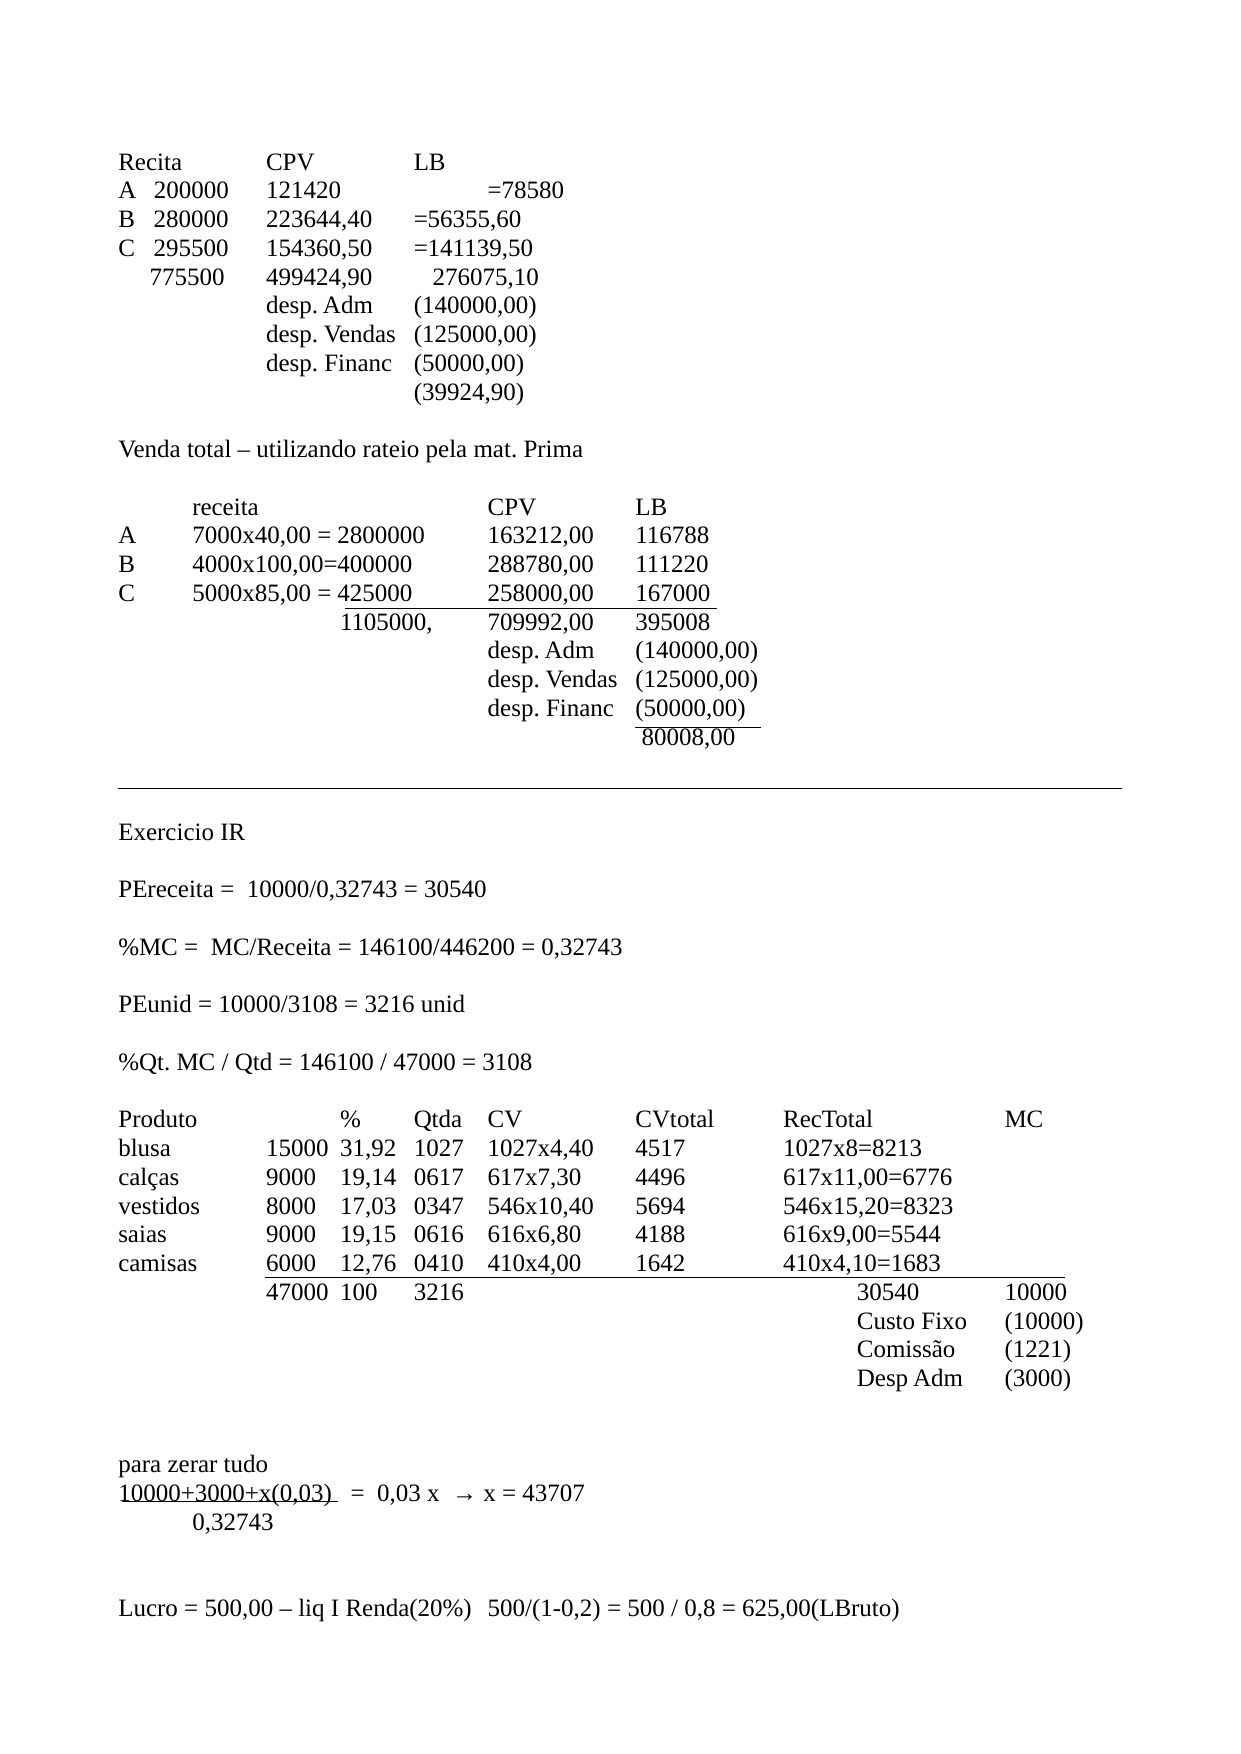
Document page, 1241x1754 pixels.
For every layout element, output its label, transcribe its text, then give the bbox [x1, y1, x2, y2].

text B 4000x100,00=400000 288780,00 111220 [118, 549, 1122, 578]
text A 200000 121420 =78580 [118, 176, 1122, 204]
text Recita CPV LB [118, 147, 1122, 176]
text desp. Vendas (125000,00) [118, 319, 1122, 348]
text (39924,90) [118, 377, 1122, 406]
text 1105000, 709992,00 395008 [118, 607, 1122, 636]
text Custo Fixo (10000) [118, 1306, 1122, 1334]
text A 7000x40,00 = 2800000 163212,00 116788 [118, 521, 1122, 549]
text %MC = MC/Receita = 146100/446200 = 0,32743 [118, 932, 1122, 961]
text desp. Adm (140000,00) [118, 291, 1122, 319]
text desp. Vendas (125000,00) [118, 664, 1122, 693]
text B 280000 223644,40 =56355,60 [118, 204, 1122, 233]
text Exercicio IR [118, 817, 1122, 846]
text 47000 100 3216 30540 10000 [118, 1277, 1122, 1306]
text PEreceita = 10000/0,32743 = 30540 [118, 874, 1122, 903]
text Venda total – utilizando rateio pela mat. Prima [118, 434, 1122, 463]
text PEunid = 10000/3108 = 3216 unid [118, 989, 1122, 1018]
text C 295500 154360,50 =141139,50 [118, 233, 1122, 262]
text vestidos 8000 17,03 0347 546x10,40 5694 546x15,20=8323 [118, 1191, 1122, 1219]
text blusa 15000 31,92 1027 1027x4,40 4517 1027x8=8213 [118, 1133, 1122, 1162]
text 775500 499424,90 276075,10 [118, 262, 1122, 291]
text camisas 6000 12,76 0410 410x4,00 1642 410x4,10=1683 [118, 1248, 1122, 1277]
text 80008,00 [118, 722, 1122, 751]
text 10000+3000+x(0,03) = 0,03 x → x = 43707 [118, 1478, 1122, 1507]
text desp. Adm (140000,00) [118, 636, 1122, 664]
text Produto % Qtda CV CVtotal RecTotal MC [118, 1104, 1122, 1133]
text %Qt. MC / Qtd = 146100 / 47000 = 3108 [118, 1047, 1122, 1076]
text calças 9000 19,14 0617 617x7,30 4496 617x11,00=6776 [118, 1162, 1122, 1191]
text desp. Financ (50000,00) [118, 693, 1122, 722]
text saias 9000 19,15 0616 616x6,80 4188 616x9,00=5544 [118, 1219, 1122, 1248]
text desp. Financ (50000,00) [118, 348, 1122, 377]
text Lucro = 500,00 – liq I Renda(20%) 500/(1-0,2) = 500 / 0,8 = 625,00(LBruto) [118, 1593, 1122, 1622]
text 0,32743 [118, 1507, 1122, 1536]
text para zerar tudo [118, 1449, 1122, 1478]
text C 5000x85,00 = 425000 258000,00 167000 [118, 578, 1122, 607]
text Comissão (1221) [118, 1334, 1122, 1363]
text receita CPV LB [118, 492, 1122, 521]
text Desp Adm (3000) [118, 1363, 1122, 1392]
